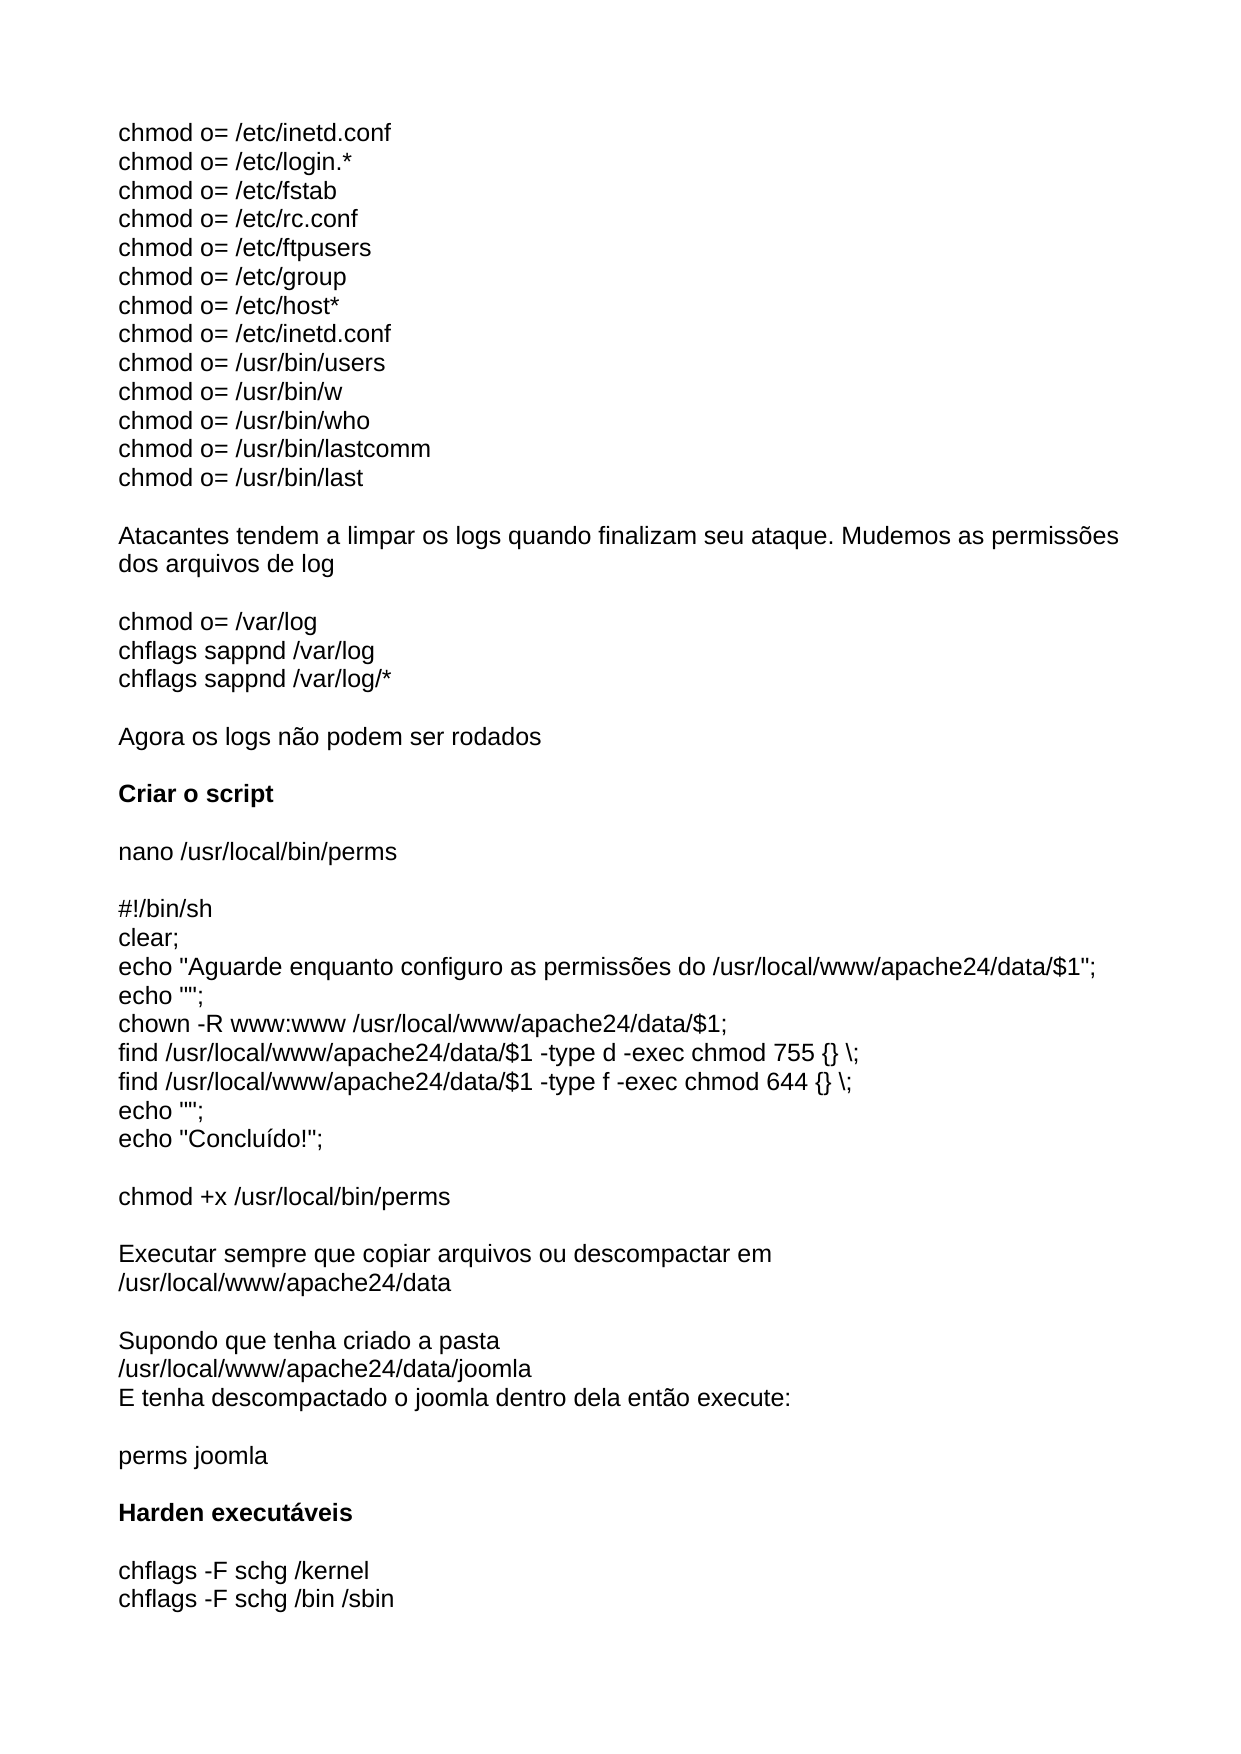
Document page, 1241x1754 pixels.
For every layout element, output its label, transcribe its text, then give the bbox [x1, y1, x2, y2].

text E tenha descompactado o joomla dentro dela então execute: [118, 1383, 1122, 1412]
text chmod o= /var/log [118, 607, 1122, 636]
text echo "Aguarde enquanto configuro as permissões do /usr/local/www/apache24/data/$1"; [118, 952, 1122, 981]
text Criar o script [118, 779, 1122, 808]
text chmod o= /usr/bin/who [118, 406, 1122, 434]
text chmod o= /usr/bin/w [118, 377, 1122, 406]
text chmod o= /etc/host* [118, 291, 1122, 319]
text chmod o= /etc/rc.conf [118, 204, 1122, 233]
text Harden executáveis [118, 1498, 1122, 1527]
text nano /usr/local/bin/perms [118, 837, 1122, 866]
text echo "Concluído!"; [118, 1124, 1122, 1153]
text clear; [118, 923, 1122, 952]
text chmod o= /etc/group [118, 262, 1122, 291]
text chmod o= /etc/inetd.conf [118, 319, 1122, 348]
text chmod o= /etc/inetd.conf [118, 118, 1122, 147]
text chmod o= /usr/bin/lastcomm [118, 434, 1122, 463]
text find /usr/local/www/apache24/data/$1 -type f -exec chmod 644 {} \; [118, 1067, 1122, 1096]
text /usr/local/www/apache24/data/joomla [118, 1354, 1122, 1383]
text Atacantes tendem a limpar os logs quando finalizam seu ataque. Mudemos as permissões dos arquivos de log [118, 521, 1122, 578]
text echo ""; [118, 981, 1122, 1009]
text chmod o= /etc/fstab [118, 176, 1122, 204]
text chmod o= /usr/bin/last [118, 463, 1122, 492]
text chmod o= /etc/ftpusers [118, 233, 1122, 262]
text chmod +x /usr/local/bin/perms [118, 1182, 1122, 1211]
text chown -R www:www /usr/local/www/apache24/data/$1; [118, 1009, 1122, 1038]
text chmod o= /usr/bin/users [118, 348, 1122, 377]
text Executar sempre que copiar arquivos ou descompactar em [118, 1239, 1122, 1268]
text chflags -F schg /kernel [118, 1556, 1122, 1584]
text echo ""; [118, 1096, 1122, 1124]
text #!/bin/sh [118, 894, 1122, 923]
text Supondo que tenha criado a pasta [118, 1326, 1122, 1354]
text chflags sappnd /var/log/* [118, 664, 1122, 693]
text chflags -F schg /bin /sbin [118, 1584, 1122, 1613]
text chflags sappnd /var/log [118, 636, 1122, 664]
text chmod o= /etc/login.* [118, 147, 1122, 176]
text perms joomla [118, 1441, 1122, 1469]
text /usr/local/www/apache24/data [118, 1268, 1122, 1297]
text find /usr/local/www/apache24/data/$1 -type d -exec chmod 755 {} \; [118, 1038, 1122, 1067]
text Agora os logs não podem ser rodados [118, 722, 1122, 751]
